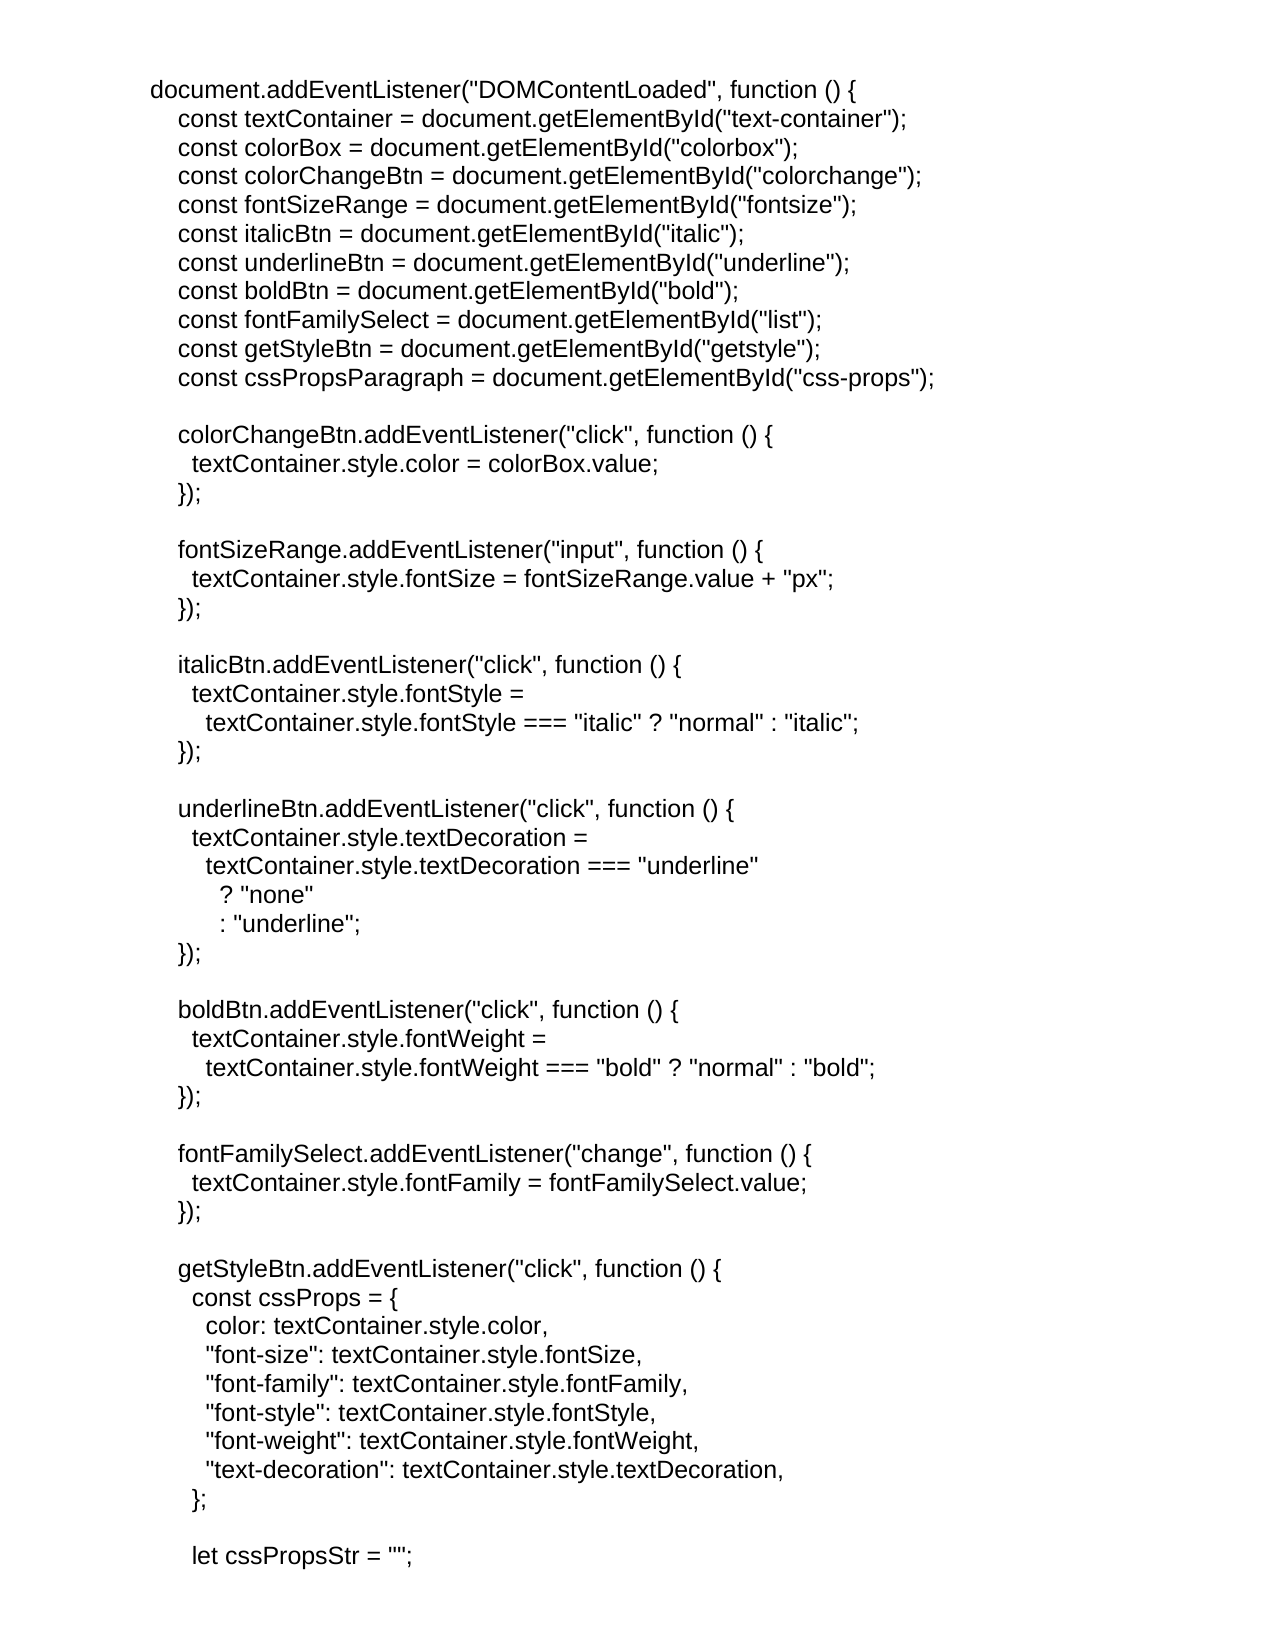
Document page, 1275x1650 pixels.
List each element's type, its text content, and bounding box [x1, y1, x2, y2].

text }); [150, 477, 1125, 506]
text "font-weight": textContainer.style.fontWeight, [150, 1426, 1125, 1455]
text ? "none" [150, 880, 1125, 909]
text const getStyleBtn = document.getElementById("getstyle"); [150, 334, 1125, 362]
text textContainer.style.textDecoration = [150, 822, 1125, 851]
text const cssPropsParagraph = document.getElementById("css-props"); [150, 362, 1125, 391]
text textContainer.style.fontWeight = [150, 1024, 1125, 1052]
text }); [150, 592, 1125, 621]
text fontFamilySelect.addEventListener("change", function () { [150, 1139, 1125, 1167]
text "font-style": textContainer.style.fontStyle, [150, 1397, 1125, 1426]
text textContainer.style.color = colorBox.value; [150, 449, 1125, 477]
text }); [150, 937, 1125, 966]
text boldBtn.addEventListener("click", function () { [150, 995, 1125, 1024]
text const fontFamilySelect = document.getElementById("list"); [150, 305, 1125, 334]
text : "underline"; [150, 909, 1125, 937]
text const colorBox = document.getElementById("colorbox"); [150, 132, 1125, 161]
text const colorChangeBtn = document.getElementById("colorchange"); [150, 161, 1125, 190]
text }); [150, 1196, 1125, 1225]
text const italicBtn = document.getElementById("italic"); [150, 219, 1125, 247]
text "font-size": textContainer.style.fontSize, [150, 1340, 1125, 1369]
text color: textContainer.style.color, [150, 1311, 1125, 1340]
text const cssProps = { [150, 1282, 1125, 1311]
text const underlineBtn = document.getElementById("underline"); [150, 247, 1125, 276]
text }); [150, 1081, 1125, 1110]
text }; [150, 1484, 1125, 1512]
text document.addEventListener("DOMContentLoaded", function () { [150, 75, 1125, 104]
text getStyleBtn.addEventListener("click", function () { [150, 1254, 1125, 1282]
text let cssPropsStr = ""; [150, 1541, 1125, 1570]
text "font-family": textContainer.style.fontFamily, [150, 1369, 1125, 1397]
text }); [150, 736, 1125, 765]
text fontSizeRange.addEventListener("input", function () { [150, 535, 1125, 564]
text const textContainer = document.getElementById("text-container"); [150, 104, 1125, 132]
text textContainer.style.textDecoration === "underline" [150, 851, 1125, 880]
text underlineBtn.addEventListener("click", function () { [150, 794, 1125, 822]
text textContainer.style.fontFamily = fontFamilySelect.value; [150, 1167, 1125, 1196]
text const fontSizeRange = document.getElementById("fontsize"); [150, 190, 1125, 219]
text const boldBtn = document.getElementById("bold"); [150, 276, 1125, 305]
text italicBtn.addEventListener("click", function () { [150, 650, 1125, 679]
text textContainer.style.fontSize = fontSizeRange.value + "px"; [150, 564, 1125, 592]
text colorChangeBtn.addEventListener("click", function () { [150, 420, 1125, 449]
text textContainer.style.fontStyle === "italic" ? "normal" : "italic"; [150, 707, 1125, 736]
text textContainer.style.fontStyle = [150, 679, 1125, 707]
text textContainer.style.fontWeight === "bold" ? "normal" : "bold"; [150, 1052, 1125, 1081]
text "text-decoration": textContainer.style.textDecoration, [150, 1455, 1125, 1484]
